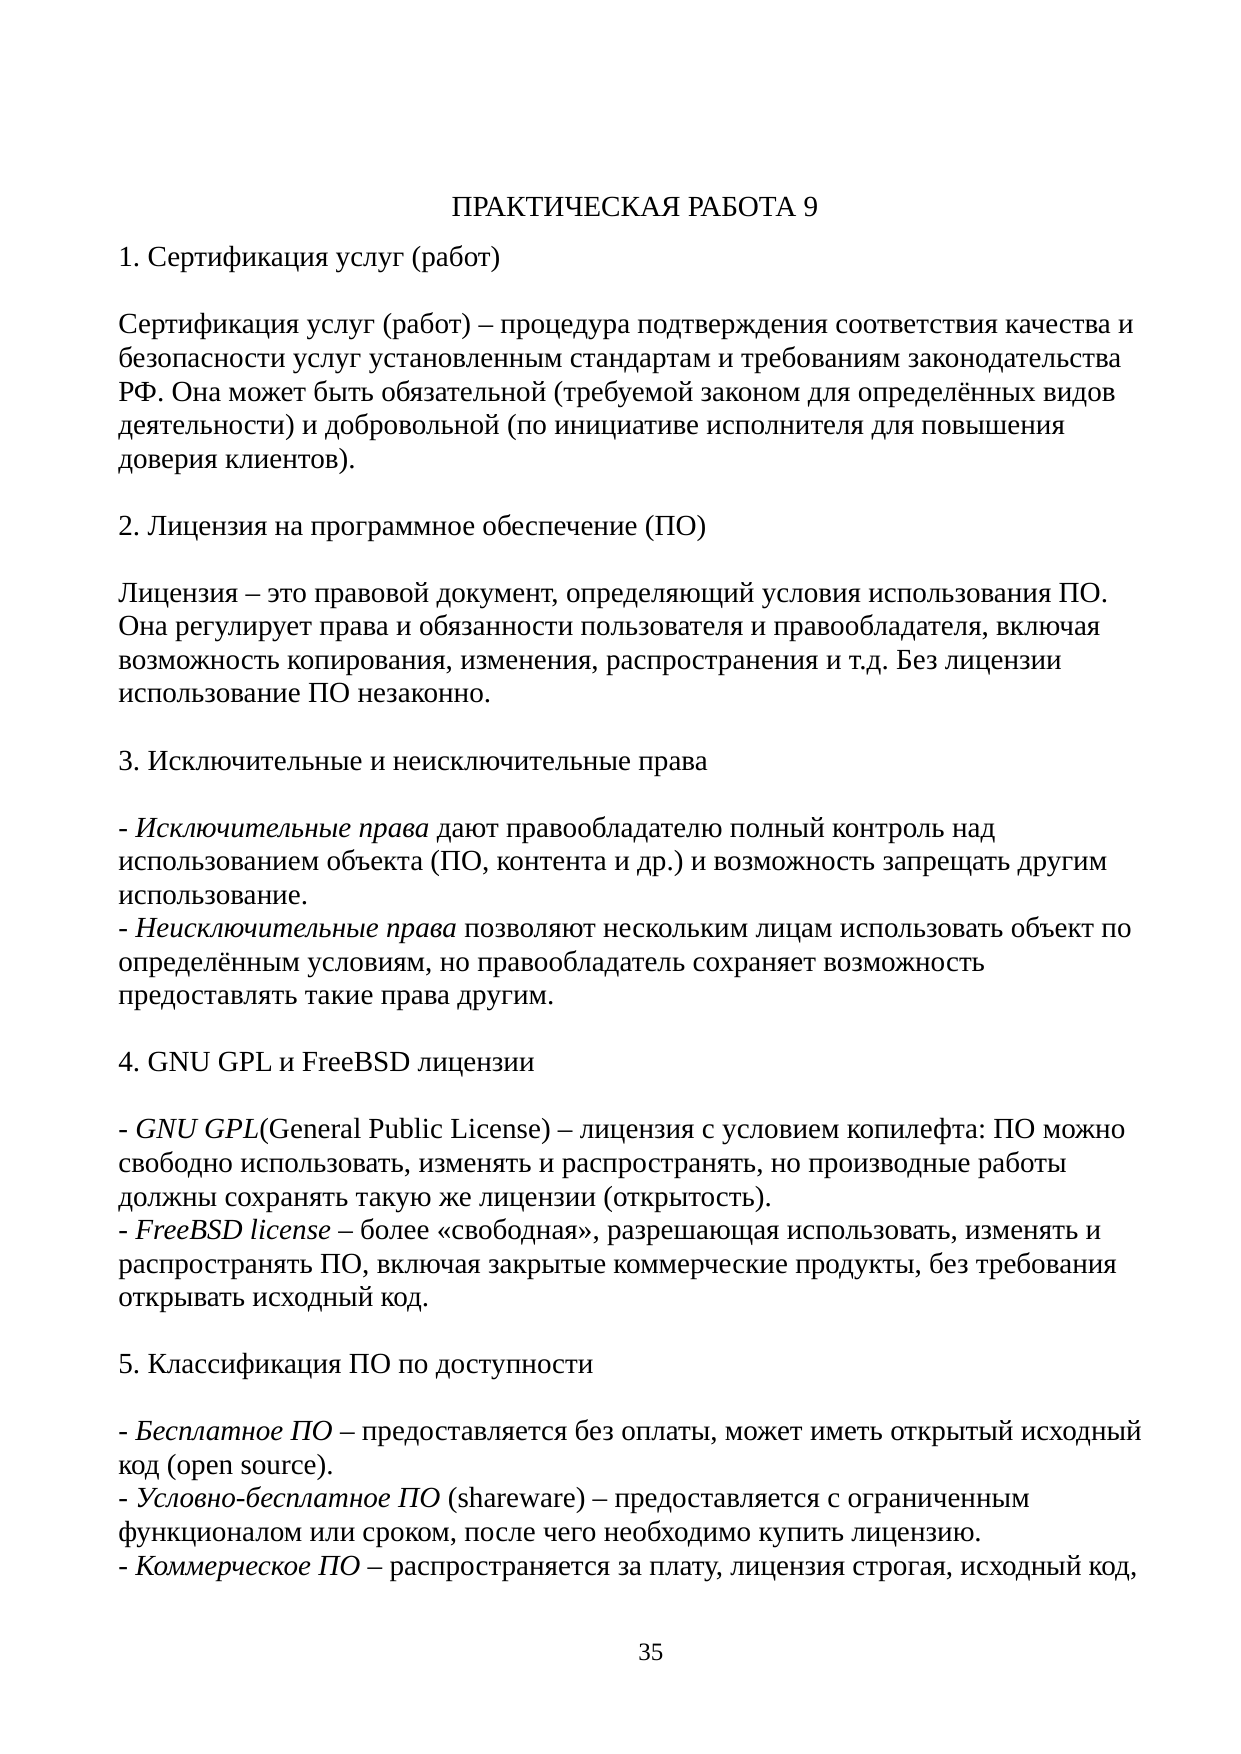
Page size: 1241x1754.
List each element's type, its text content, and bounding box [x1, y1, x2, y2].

text 1. Сертификация услуг (работ) Сертификация услуг (работ) – процедура подтверждения соответствия качества и безопасности услуг установленным стандартам и требованиям законодательства РФ. Она может быть обязательной (требуемой законом для определённых видов деятельности) и добровольной (по инициативе исполнителя для повышения доверия клиентов). 2. Лицензия на программное обеспечение (ПО) Лицензия – это правовой документ, определяющий условия использования ПО. Она регулирует права и обязанности пользователя и правообладателя, включая возможность копирования, изменения, распространения и т.д. Без лицензии использование ПО незаконно. 3. Исключительные и неисключительные права - Исключительные права дают правообладателю полный контроль над использованием объекта (ПО, контента и др.) и возможность запрещать другим использование. - Неисключительные права позволяют нескольким лицам использовать объект по определённым условиям, но правообладатель сохраняет возможность предоставлять такие права другим. 4. GNU GPL и FreeBSD лицензии - GNU GPL(General Public License) – лицензия с условием копилефта: ПО можно свободно использовать, изменять и распространять, но производные работы должны сохранять такую же лицензии (открытость). - FreeBSD license – более «свободная», разрешающая использовать, изменять и распространять ПО, включая закрытые коммерческие продукты, без требования открывать исходный код. 5. Классификация ПО по доступности - Бесплатное ПО – предоставляется без оплаты, может иметь открытый исходный код (open source). - Условно-бесплатное ПО (shareware) – предоставляется с ограниченным функционалом или сроком, после чего необходимо купить лицензию. - Коммерческое ПО – распространяется за плату, лицензия строгая, исходный код, [118, 239, 1152, 1581]
text ПРАКТИЧЕСКАЯ РАБОТА 9 [118, 189, 1152, 223]
